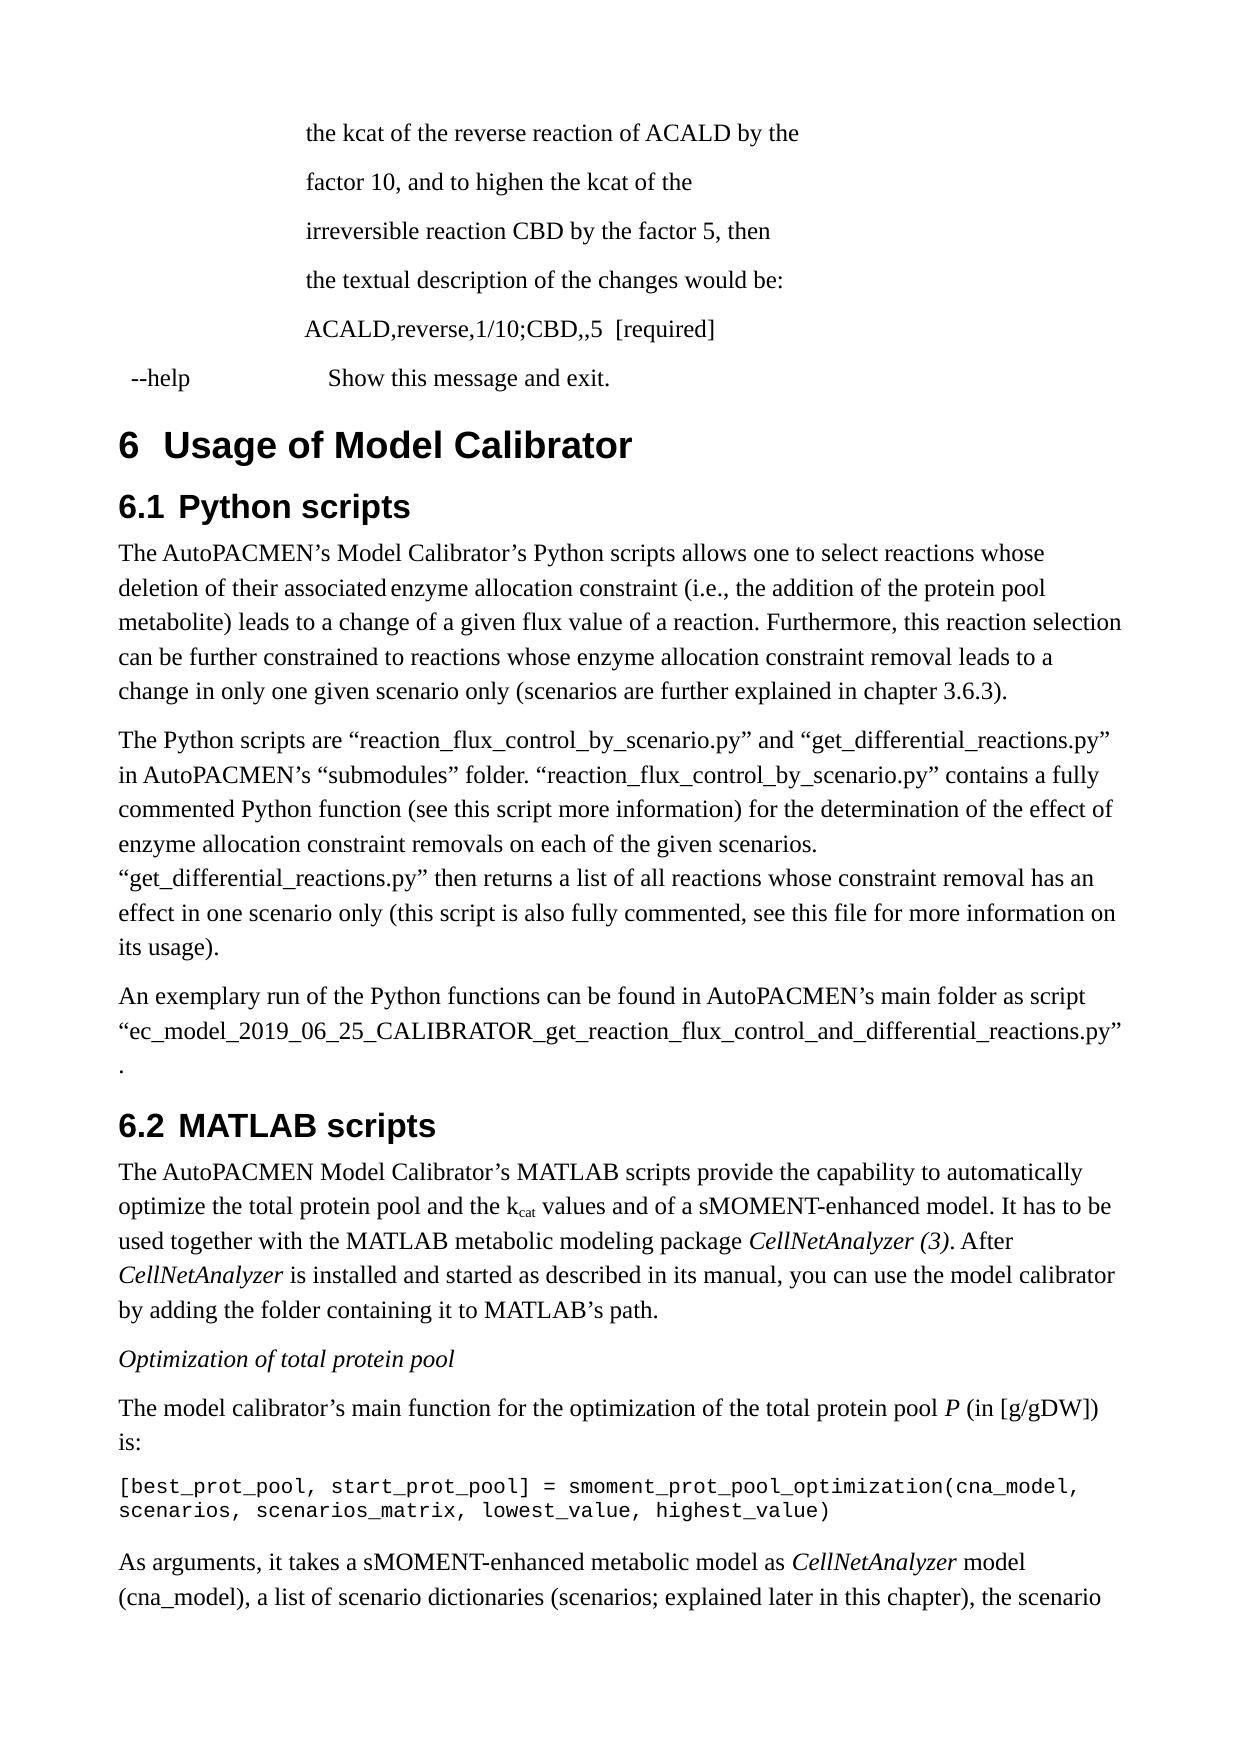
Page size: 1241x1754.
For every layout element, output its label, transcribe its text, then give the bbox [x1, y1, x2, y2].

text The Python scripts are “reaction_flux_control_by_scenario.py” and “get_differential_reactions.py” in AutoPACMEN’s “submodules” folder. “reaction_flux_control_by_scenario.py” contains a fully commented Python function (see this script more information) for the determination of the effect of enzyme allocation constraint removals on each of the given scenarios. “get_differential_reactions.py” then returns a list of all reactions whose constraint removal has an effect in one scenario only (this script is also fully commented, see this file for more information on its usage). [118, 726, 1122, 961]
text [best_prot_pool, start_prot_pool] = smoment_prot_pool_optimization(cna_model, scenarios, scenarios_matrix, lowest_value, highest_value) [118, 1476, 1122, 1524]
text The AutoPACMEN’s Model Calibrator’s Python scripts allows one to select reactions whose deletion of their associated enzyme allocation constraint (i.e., the addition of the protein pool metabolite) leads to a change of a given flux value of a reaction. Furthermore, this reaction selection can be further constrained to reactions whose enzyme allocation constraint removal leads to a change in only one given scenario only (scenarios are further explained in chapter 3.6.3). [118, 538, 1122, 705]
text As arguments, it takes a sMOMENT-enhanced metabolic model as CellNetAnalyzer model (cna_model), a list of scenario dictionaries (scenarios; explained later in this chapter), the scenario [118, 1547, 1122, 1611]
subtitle Python scripts [118, 487, 1122, 526]
subtitle MATLAB scripts [118, 1106, 1122, 1144]
text Optimization of total protein pool [118, 1344, 1122, 1373]
text An exemplary run of the Python functions can be found in AutoPACMEN’s main folder as script “ec_model_2019_06_25_CALIBRATOR_get_reaction_flux_control_and_differential_reactions.py”. [118, 981, 1122, 1079]
text --help Show this message and exit. [118, 363, 1122, 392]
subtitle Usage of Model Calibrator [118, 423, 1122, 467]
text The AutoPACMEN Model Calibrator’s MATLAB scripts provide the capability to automatically optimize the total protein pool and the kcat values and of a sMOMENT-enhanced model. It has to be used together with the MATLAB metabolic modeling package CellNetAnalyzer (3). After CellNetAnalyzer is installed and started as described in its manual, you can use the model calibrator by adding the folder containing it to MATLAB’s path. [118, 1157, 1122, 1323]
text factor 10, and to highen the kcat of the [118, 167, 1122, 196]
text the textual description of the changes would be: [118, 265, 1122, 294]
text The model calibrator’s main function for the optimization of the total protein pool P (in [g/gDW]) is: [118, 1393, 1122, 1456]
text the kcat of the reverse reaction of ACALD by the [118, 118, 1122, 147]
text ACALD,reverse,1/10;CBD,,5 [required] [118, 314, 1122, 343]
text irreversible reaction CBD by the factor 5, then [118, 216, 1122, 245]
